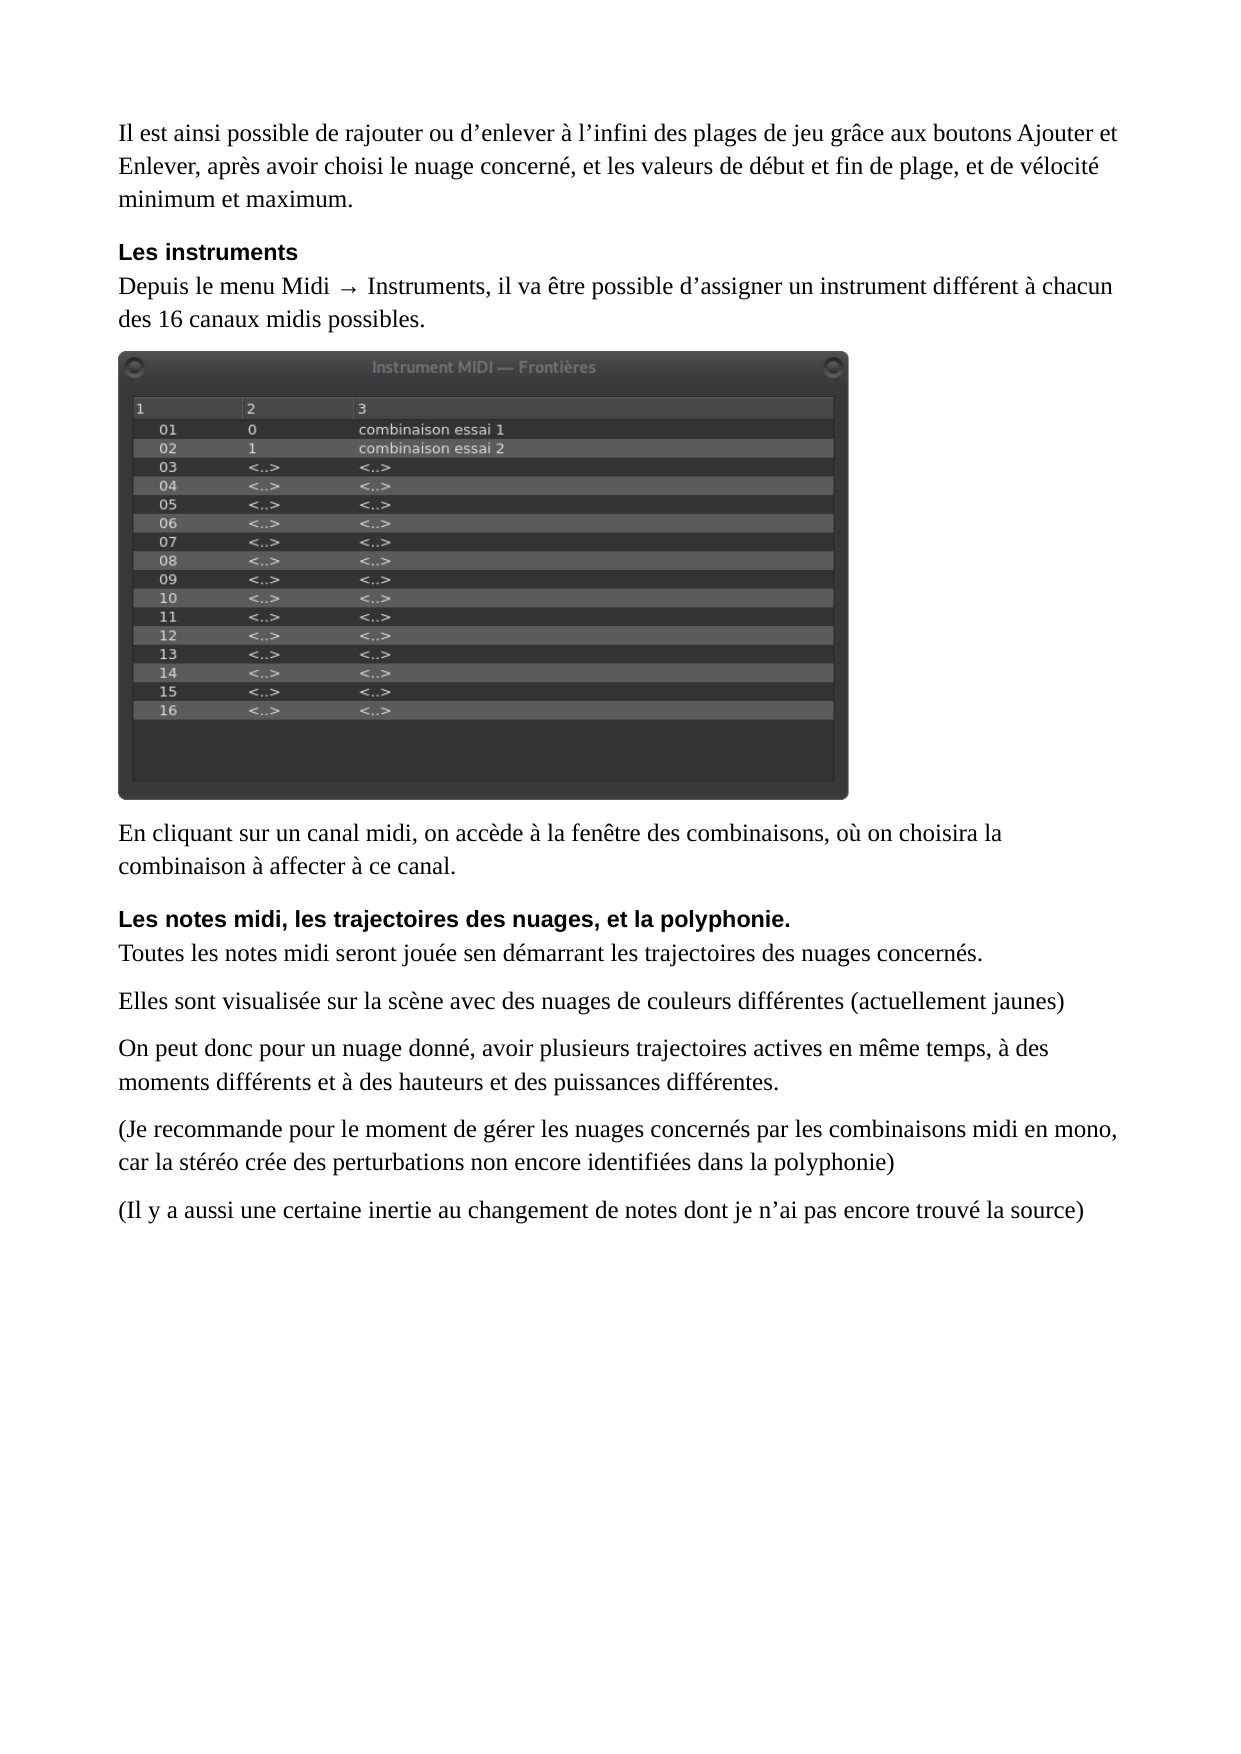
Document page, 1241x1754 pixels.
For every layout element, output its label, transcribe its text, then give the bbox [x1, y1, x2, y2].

subtitle Les instruments [118, 238, 1122, 265]
picture [118, 351, 849, 800]
text Il est ainsi possible de rajouter ou d’enlever à l’infini des plages de jeu grâce aux boutons Ajouter et Enlever, après avoir choisi le nuage concerné, et les valeurs de début et fin de plage, et de vélocité minimum et maximum. [118, 118, 1122, 213]
text On peut donc pour un nuage donné, avoir plusieurs trajectoires actives en même temps, à des moments différents et à des hauteurs et des puissances différentes. [118, 1033, 1122, 1095]
text Toutes les notes midi seront jouée sen démarrant les trajectoires des nuages concernés. [118, 938, 1122, 967]
text (Il y a aussi une certaine inertie au changement de notes dont je n’ai pas encore trouvé la source) [118, 1195, 1122, 1223]
text Depuis le menu Midi → Instruments, il va être possible d’assigner un instrument différent à chacun des 16 canaux midis possibles. [118, 271, 1122, 333]
text (Je recommande pour le moment de gérer les nuages concernés par les combinaisons midi en mono, car la stéréo crée des perturbations non encore identifiées dans la polyphonie) [118, 1114, 1122, 1176]
text Elles sont visualisée sur la scène avec des nuages de couleurs différentes (actuellement jaunes) [118, 986, 1122, 1015]
subtitle Les notes midi, les trajectoires des nuages, et la polyphonie. [118, 905, 1122, 932]
text En cliquant sur un canal midi, on accède à la fenêtre des combinaisons, où on choisira la combinaison à affecter à ce canal. [118, 818, 1122, 880]
